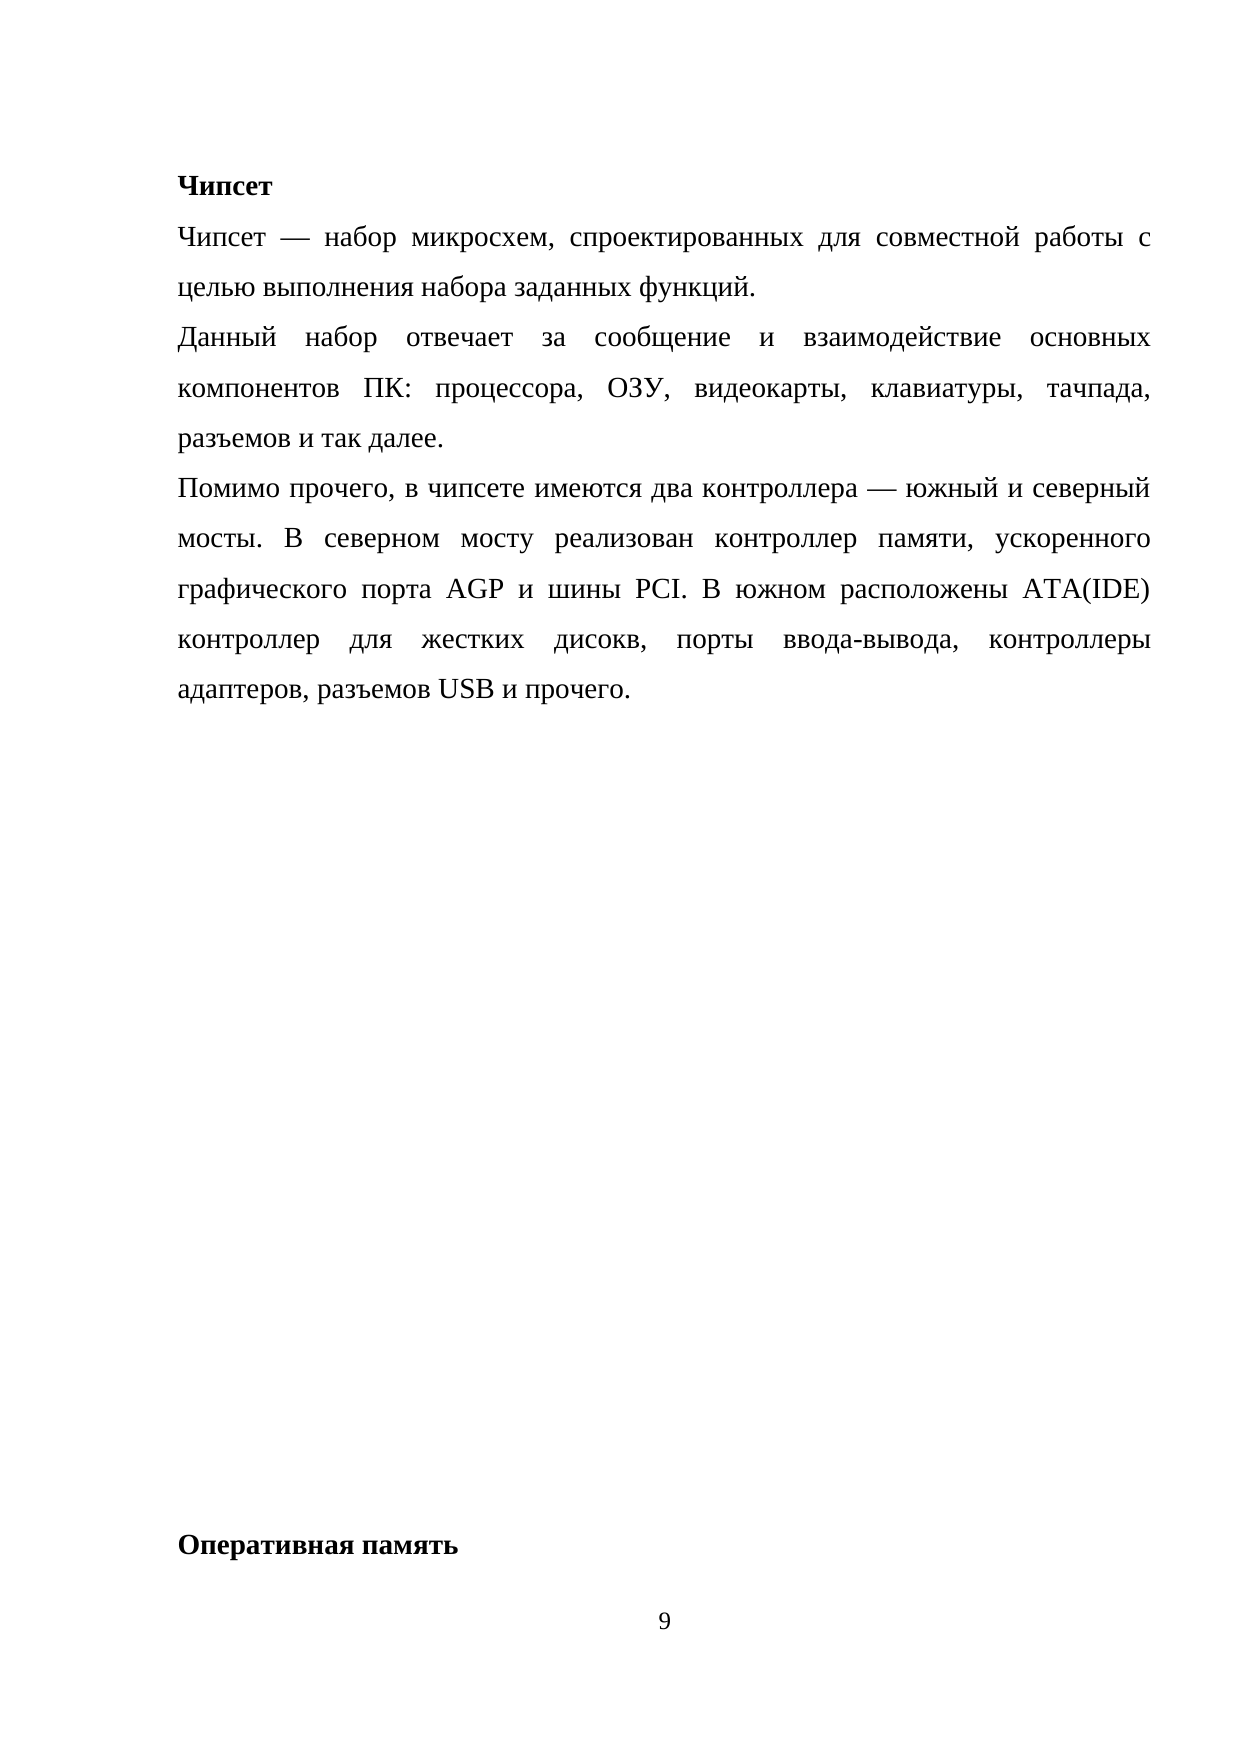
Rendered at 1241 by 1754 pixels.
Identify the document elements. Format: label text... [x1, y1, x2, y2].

text Помимо прочего, в чипсете имеются два контроллера — южный и северный мосты. В северном мосту реализован контроллер памяти, ускоренного графического порта AGP и шины PCI. В южном расположены ATA(IDE) контроллер для жестких дисокв, порты ввода-вывода, контроллеры адаптеров, разъемов USB и прочего. [177, 470, 1152, 705]
text Чипсет — набор микросхем, спроектированных для совместной работы с целью выполнения набора заданных функций. [177, 219, 1152, 303]
text Данный набор отвечает за сообщение и взаимодействие основных компонентов ПК: процессора, ОЗУ, видеокарты, клавиатуры, тачпада, разъемов и так далее. [177, 319, 1152, 453]
text Чипсет [177, 168, 1152, 202]
text Оперативная память [177, 1527, 1152, 1560]
